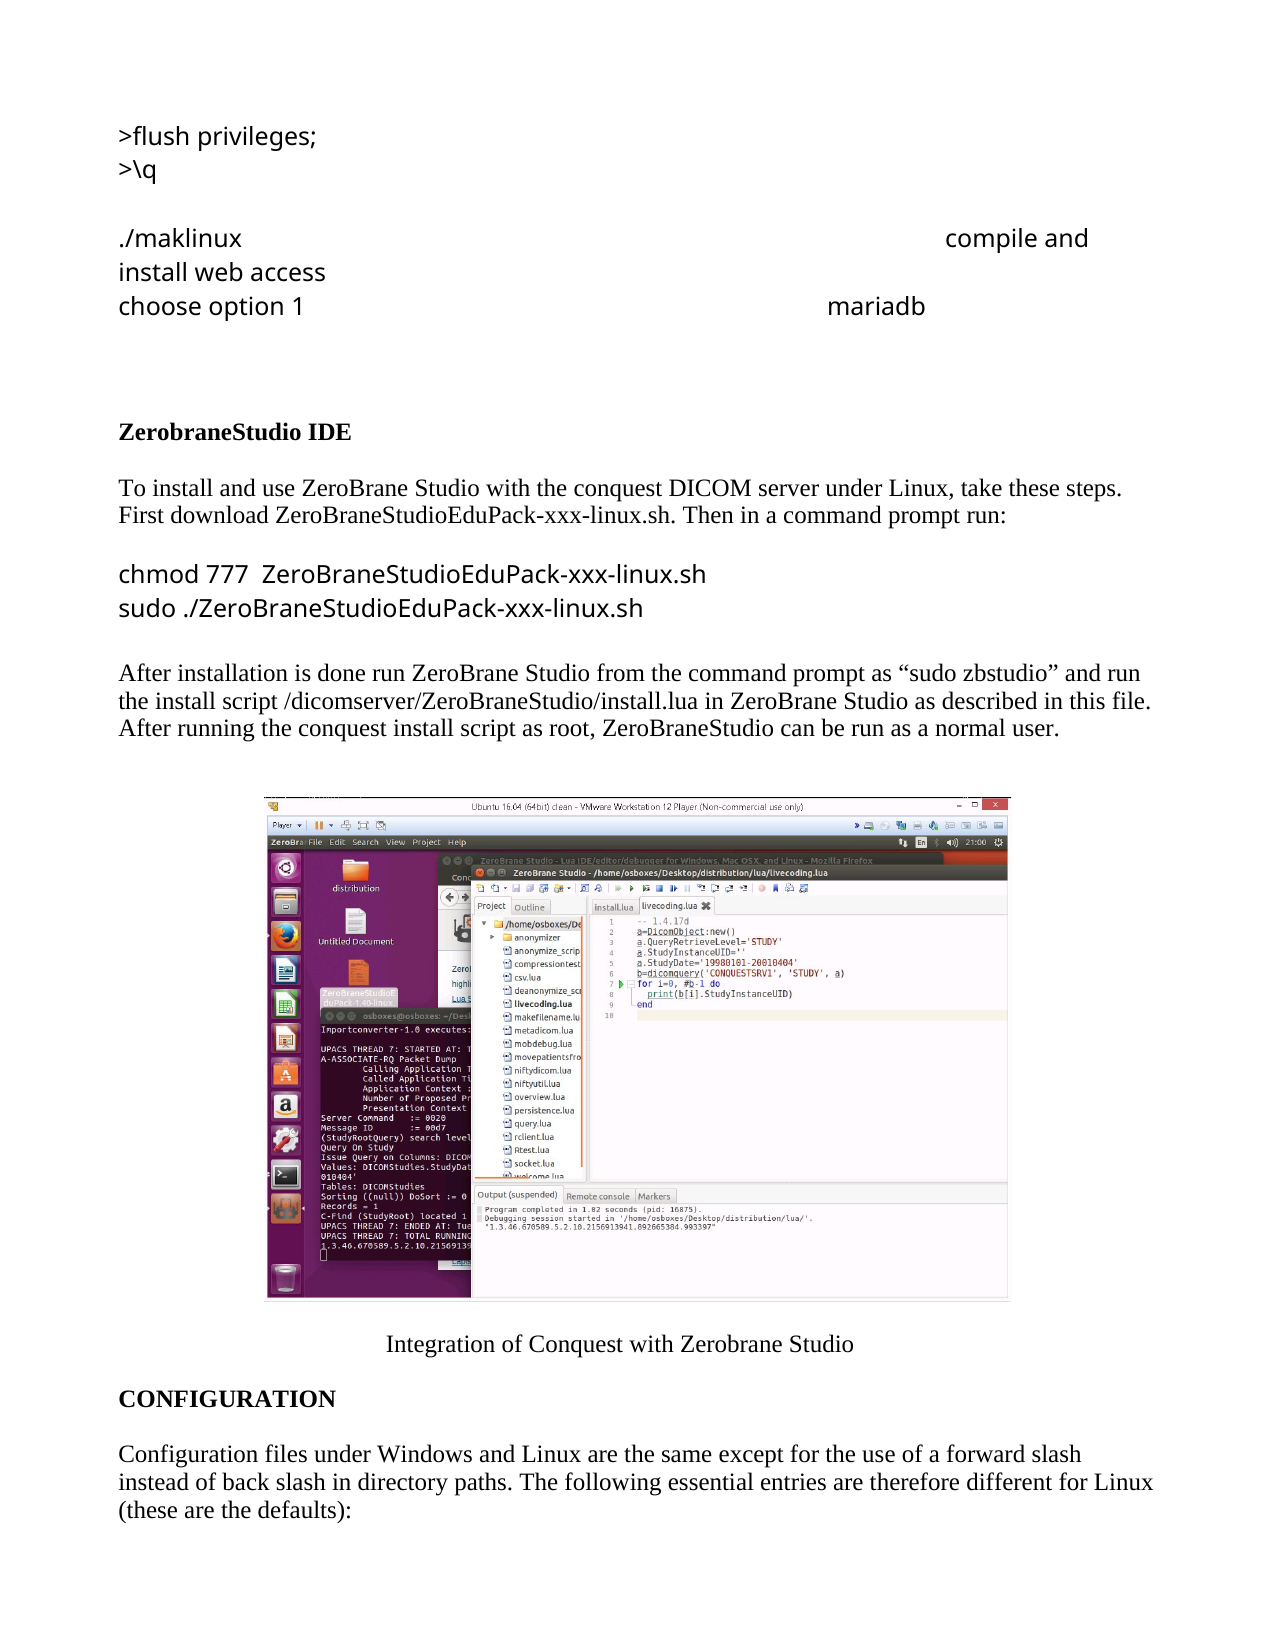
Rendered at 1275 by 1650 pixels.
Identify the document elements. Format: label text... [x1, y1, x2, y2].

text >flush privileges; >\q [118, 118, 1157, 220]
text Configuration files under Windows and Linux are the same except for the use of a forward slash instead of back slash in directory paths. The following essential entries are therefore different for Linux (these are the defaults): [118, 1441, 1157, 1524]
text To install and use ZeroBrane Studio with the conquest DICOM server under Linux, take these steps. First download ZeroBraneStudioEduPack-xxx-linux.sh. Then in a command prompt run: [118, 474, 1157, 529]
text ./maklinux compile and install web access choose option 1 mariadb [118, 220, 1157, 391]
picture [263, 797, 1012, 1302]
text sudo ./ZeroBraneStudioEduPack-xxx-linux.sh [118, 591, 1157, 625]
text CONFIGURATION [118, 1385, 1157, 1413]
text chmod 777 ZeroBraneStudioEduPack-xxx-linux.sh [118, 557, 1157, 591]
text After installation is done run ZeroBrane Studio from the command prompt as “sudo zbstudio” and run the install script /dicomserver/ZeroBraneStudio/install.lua in ZeroBrane Studio as described in this file. After running the conquest install script as root, ZeroBraneStudio can be run as a normal user. [118, 659, 1157, 742]
text Integration of Conquest with Zerobrane Studio [118, 1330, 1157, 1357]
text ZerobraneStudio IDE [118, 418, 1157, 446]
